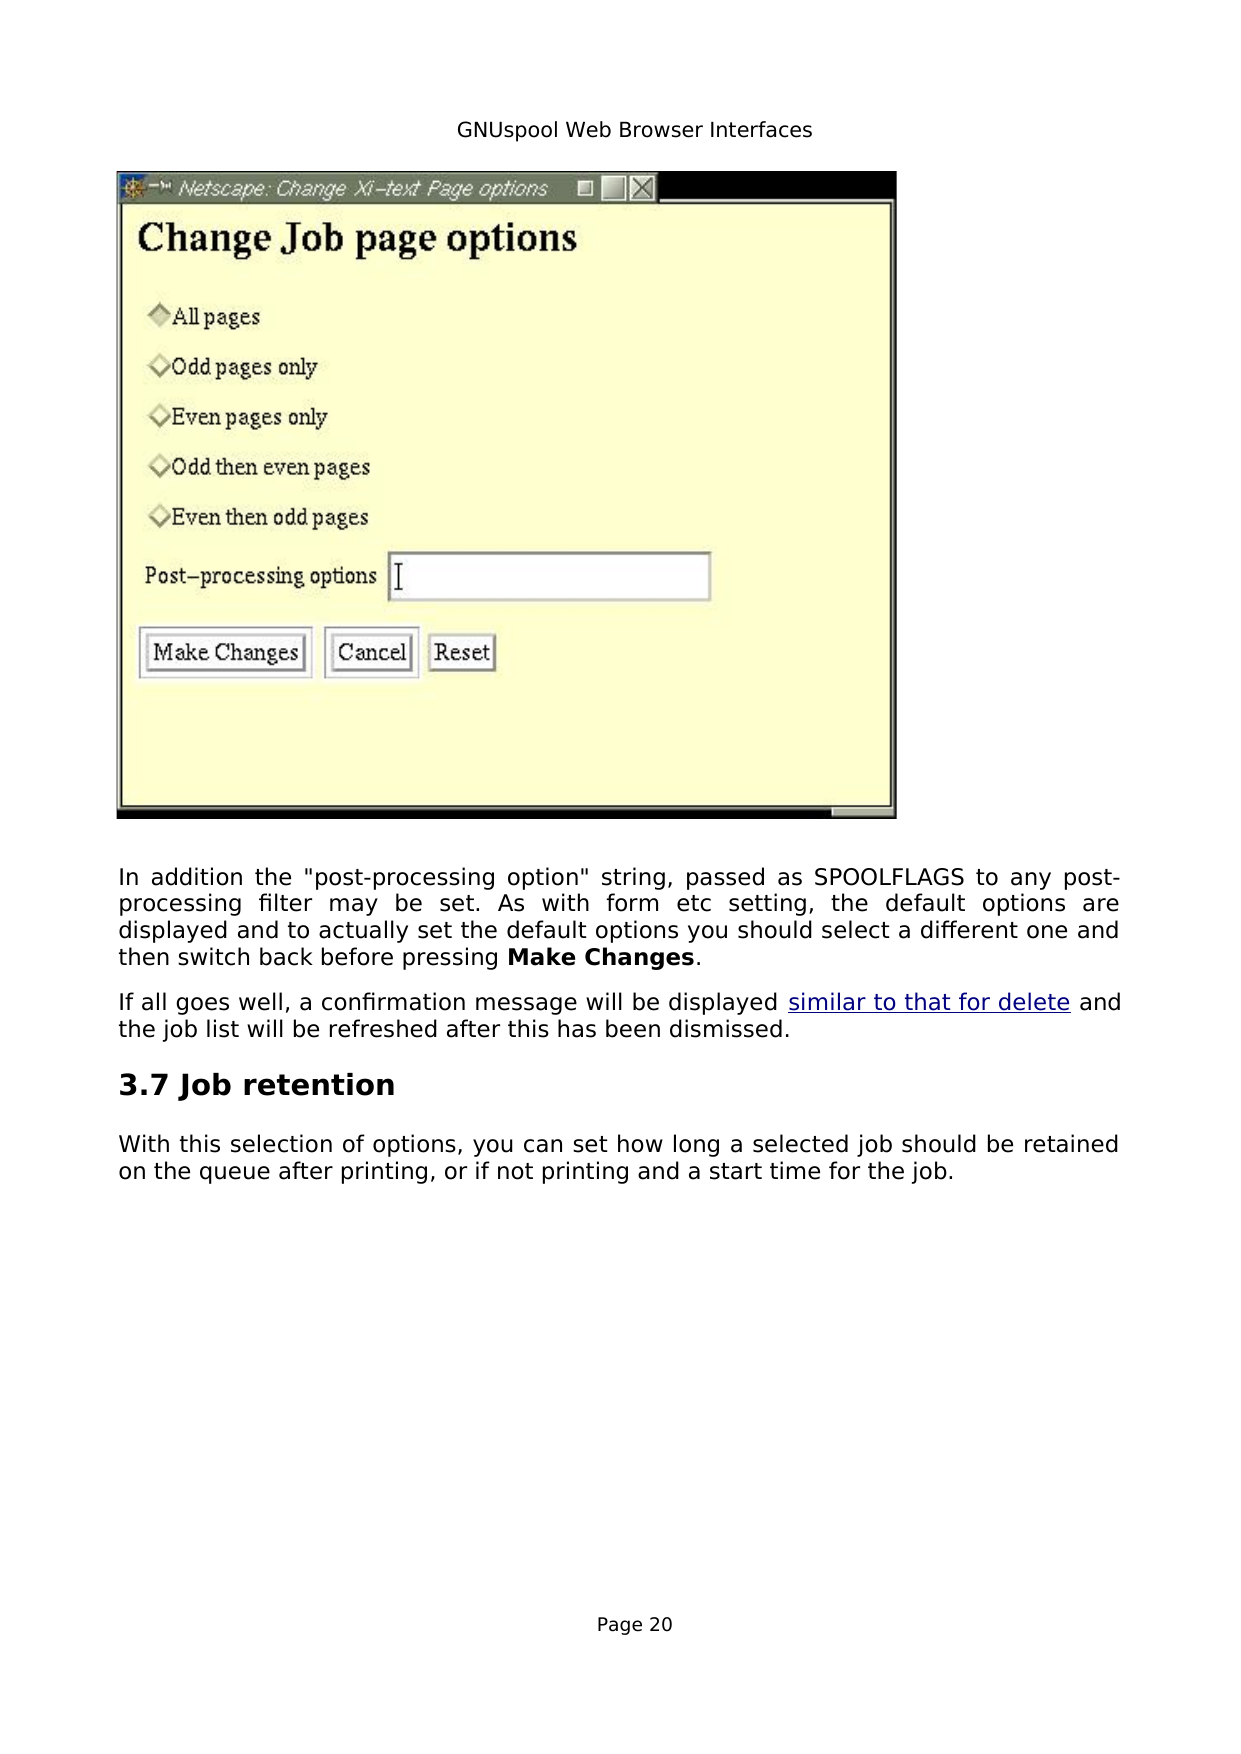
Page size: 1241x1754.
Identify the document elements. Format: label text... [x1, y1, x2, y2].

picture [116, 171, 897, 819]
text In addition the "post-processing option" string, passed as SPOOLFLAGS to any post-processing filter may be set. As with form etc setting, the default options are displayed and to actually set the default options you should select a different one and then switch back before pressing Make Changes. [118, 864, 1122, 971]
text With this selection of options, you can set how long a selected job should be retained on the queue after printing, or if not printing and a start time for the job. [118, 1131, 1122, 1185]
subtitle Job retention [118, 1068, 1122, 1102]
text If all goes well, a confirmation message will be displayed similar to that for delete and the job list will be refreshed after this has been dismissed. [118, 989, 1122, 1043]
